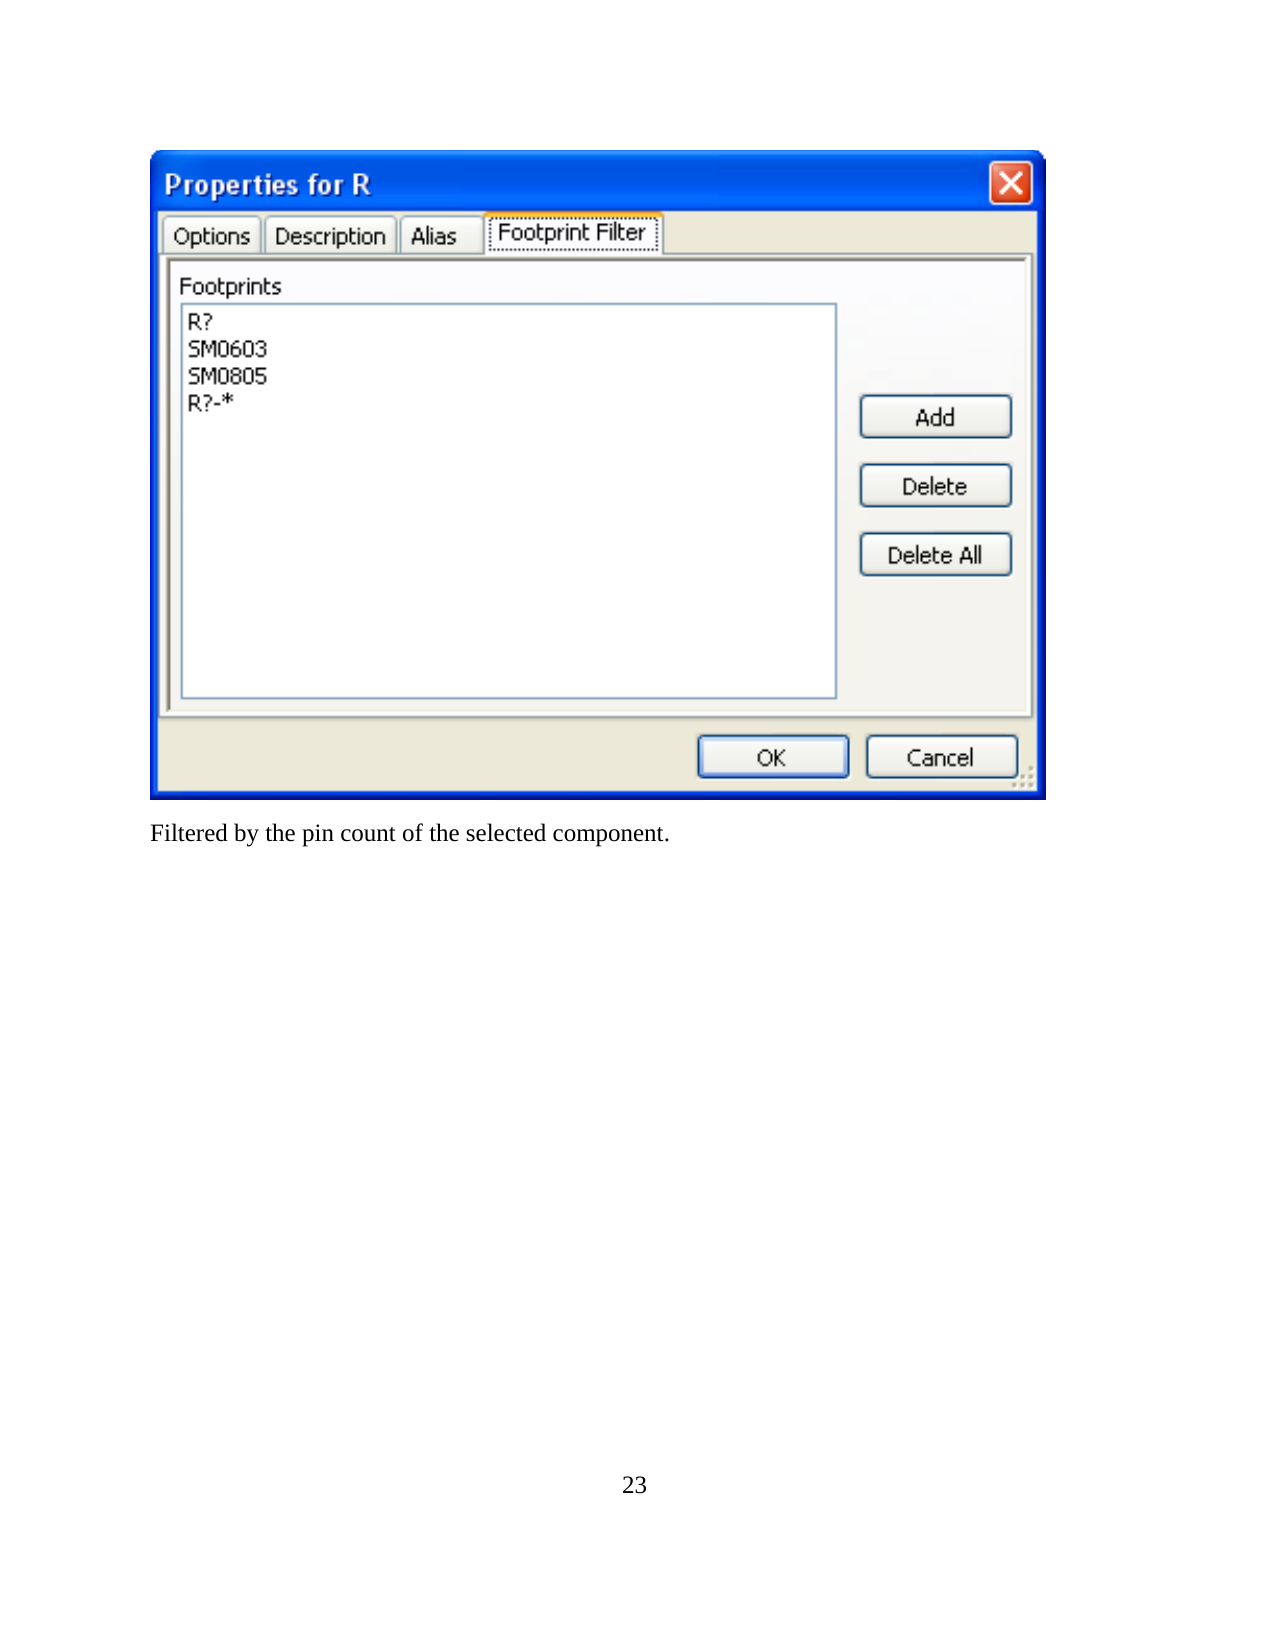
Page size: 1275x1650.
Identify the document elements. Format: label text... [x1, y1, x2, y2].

text Filtered by the pin count of the selected component. [150, 818, 1125, 847]
picture [150, 150, 1046, 800]
